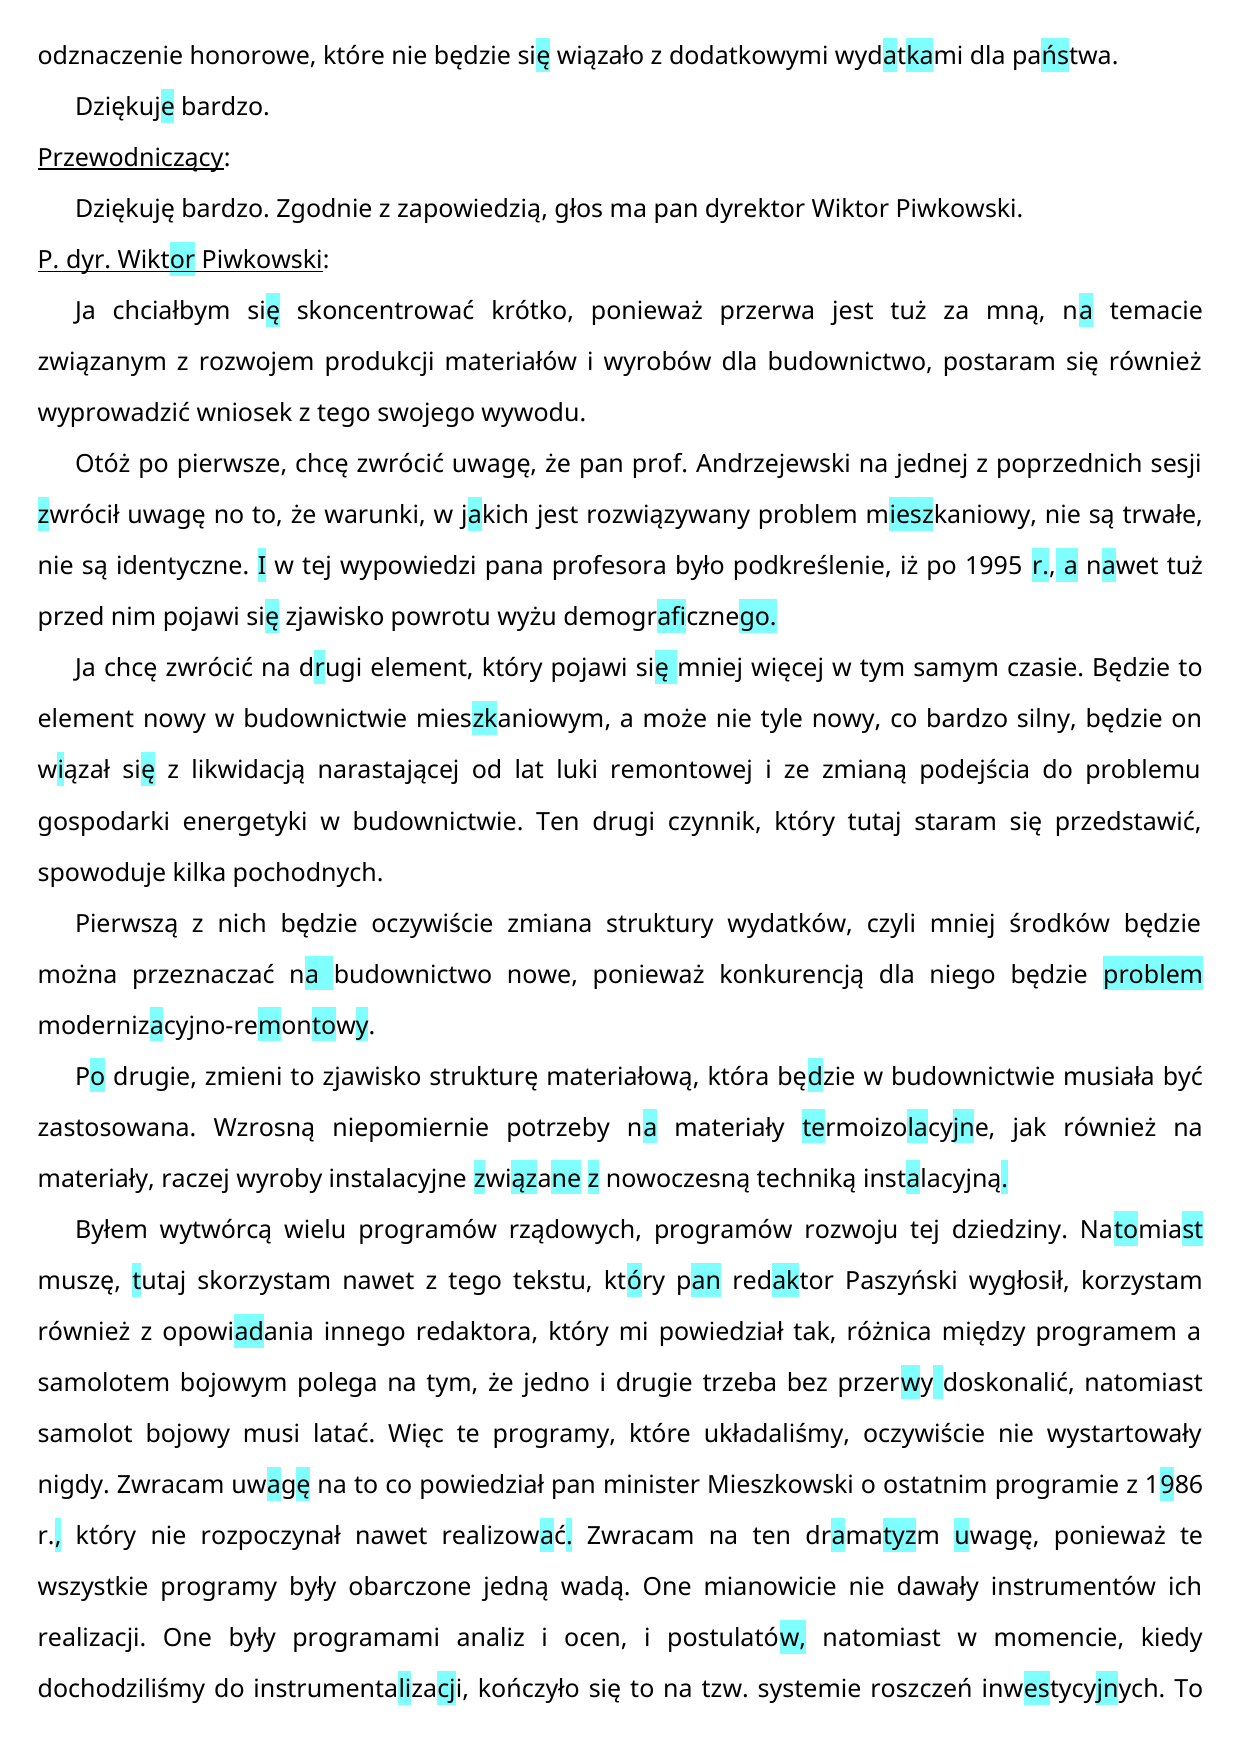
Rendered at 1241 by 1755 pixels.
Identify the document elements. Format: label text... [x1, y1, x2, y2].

text Byłem wytwórcą wielu programów rządowych, programów rozwoju tej dziedziny. Natomiast muszę, tutaj skorzystam nawet z tego tekstu, który pan redaktor Paszyński wygłosił, korzystam również z opowiadania innego redaktora, który mi powiedział tak, różnica między programem a samolotem bojowym polega na tym, że jedno i drugie trzeba bez przerwy doskonalić, natomiast samolot bojowy musi latać. Więc te programy, które układaliśmy, oczywiście nie wystartowały nigdy. Zwracam uwagę na to co powiedział pan minister Mieszkowski o ostatnim programie z 1986 r., który nie rozpoczynał nawet realizować. Zwracam na ten dramatyzm uwagę, ponieważ te wszystkie programy były obarczone jedną wadą. One mianowicie nie dawały instrumentów ich realizacji. One były programami analiz i ocen, i postulatów, natomiast w momencie, kiedy dochodziliśmy do instrumentalizacji, kończyło się to na tzw. systemie roszczeń inwestycyjnych. To [37, 1211, 1203, 1705]
text Otóż po pierwsze, chcę zwrócić uwagę, że pan prof. Andrzejewski na jednej z poprzednich sesji zwrócił uwagę no to, że warunki, w jakich jest rozwiązywany problem mieszkaniowy, nie są trwałe, nie są identyczne. I w tej wypowiedzi pana profesora było podkreślenie, iż po 1995 r., a nawet tuż przed nim pojawi się zjawisko powrotu wyżu demograficznego. [37, 446, 1203, 633]
text Pierwszą z nich będzie oczywiście zmiana struktury wydatków, czyli mniej środków będzie można przeznaczać na budownictwo nowe, ponieważ konkurencją dla niego będzie problem modernizacyjno-remontowy. [37, 905, 1203, 1041]
text Ja chcę zwrócić na drugi element, który pojawi się mniej więcej w tym samym czasie. Będzie to element nowy w budownictwie mieszkaniowym, a może nie tyle nowy, co bardzo silny, będzie on wiązał się z likwidacją narastającej od lat luki remontowej i ze zmianą podejścia do problemu gospodarki energetyki w budownictwie. Ten drugi czynnik, który tutaj staram się przedstawić, spowoduje kilka pochodnych. [37, 650, 1203, 888]
text Dziękuję bardzo. Zgodnie z zapowiedzią, głos ma pan dyrektor Wiktor Piwkowski. [37, 191, 1203, 225]
text Po drugie, zmieni to zjawisko strukturę materiałową, która będzie w budownictwie musiała być zastosowana. Wzrosną niepomiernie potrzeby na materiały termoizolacyjne, jak również na materiały, raczej wyroby instalacyjne związane z nowoczesną techniką instalacyjną. [37, 1058, 1203, 1194]
text Przewodniczący: [37, 139, 1203, 174]
text Ja chciałbym się skoncentrować krótko, ponieważ przerwa jest tuż za mną, na temacie związanym z rozwojem produkcji materiałów i wyrobów dla budownictwo, postaram się również wyprowadzić wniosek z tego swojego wywodu. [37, 293, 1203, 429]
text odznaczenie honorowe, które nie będzie się wiązało z dodatkowymi wydatkami dla państwa. [37, 37, 1203, 72]
text P. dyr. Wiktor Piwkowski: [37, 242, 1203, 276]
text Dziękuje bardzo. [37, 88, 1203, 123]
